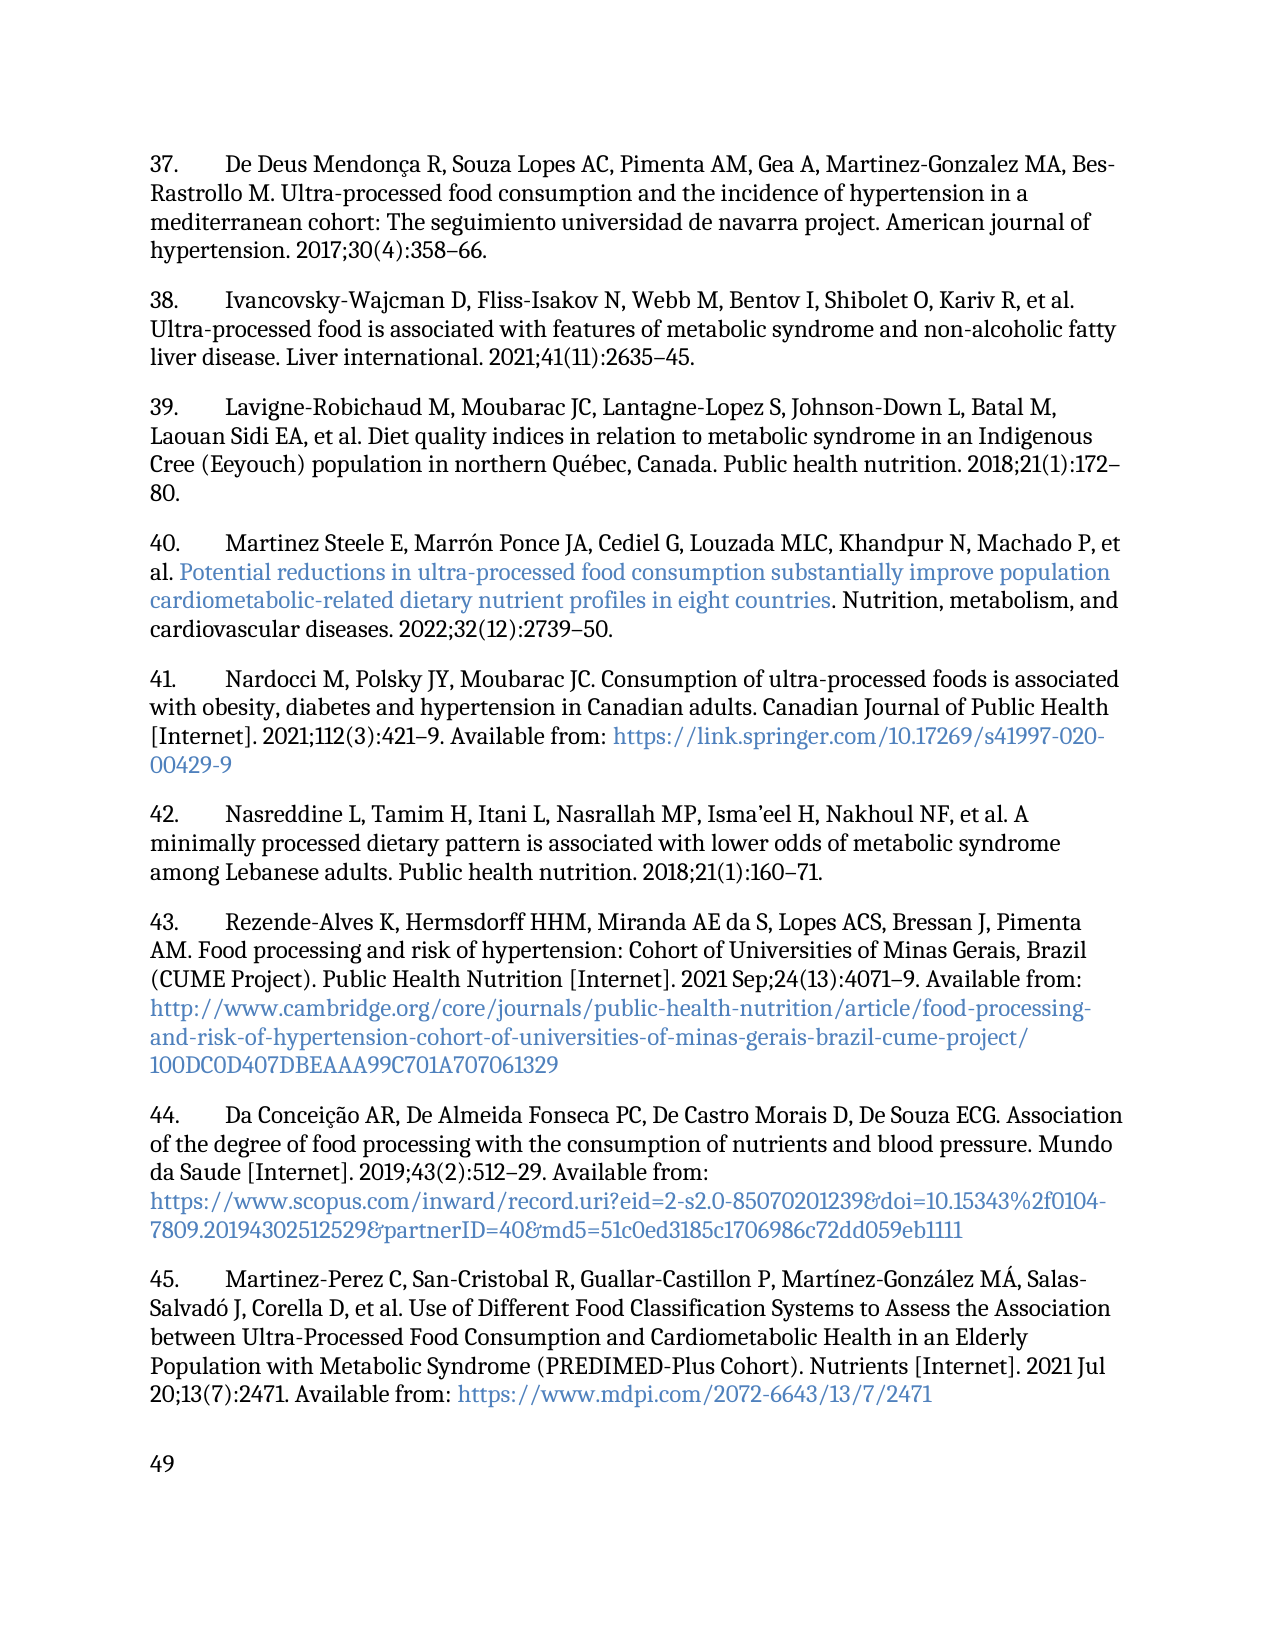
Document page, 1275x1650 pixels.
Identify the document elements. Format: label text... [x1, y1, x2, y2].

text 39. Lavigne-Robichaud M, Moubarac JC, Lantagne-Lopez S, Johnson-Down L, Batal M, Laouan Sidi EA, et al. Diet quality indices in relation to metabolic syndrome in an Indigenous Cree (Eeyouch) population in northern Québec, Canada. Public health nutrition. 2018;21(1):172–80. [150, 393, 1125, 508]
text 41. Nardocci M, Polsky JY, Moubarac JC. Consumption of ultra-processed foods is associated with obesity, diabetes and hypertension in Canadian adults. Canadian Journal of Public Health [Internet]. 2021;112(3):421–9. Available from: https://link.springer.com/10.17269/s41997-020-00429-9 [150, 664, 1125, 779]
text 43. Rezende-Alves K, Hermsdorff HHM, Miranda AE da S, Lopes ACS, Bressan J, Pimenta AM. Food processing and risk of hypertension: Cohort of Universities of Minas Gerais, Brazil (CUME Project). Public Health Nutrition [Internet]. 2021 Sep;24(13):4071–9. Available from: http://www.cambridge.org/core/journals/public-health-nutrition/article/food-processing-and-risk-of-hypertension-cohort-of-universities-of-minas-gerais-brazil-cume-project/100DC0D407DBEAAA99C701A707061329 [150, 907, 1125, 1080]
text 44. Da Conceição AR, De Almeida Fonseca PC, De Castro Morais D, De Souza ECG. Association of the degree of food processing with the consumption of nutrients and blood pressure. Mundo da Saude [Internet]. 2019;43(2):512–29. Available from: https://www.scopus.com/inward/record.uri?eid=2-s2.0-85070201239&doi=10.15343%2f0104-7809.20194302512529&partnerID=40&md5=51c0ed3185c1706986c72dd059eb1111 [150, 1101, 1125, 1244]
text 45. Martinez-Perez C, San-Cristobal R, Guallar-Castillon P, Martínez-González MÁ, Salas-Salvadó J, Corella D, et al. Use of Different Food Classification Systems to Assess the Association between Ultra-Processed Food Consumption and Cardiometabolic Health in an Elderly Population with Metabolic Syndrome (PREDIMED-Plus Cohort). Nutrients [Internet]. 2021 Jul 20;13(7):2471. Available from: https://www.mdpi.com/2072-6643/13/7/2471 [150, 1265, 1125, 1409]
text 42. Nasreddine L, Tamim H, Itani L, Nasrallah MP, Isma’eel H, Nakhoul NF, et al. A minimally processed dietary pattern is associated with lower odds of metabolic syndrome among Lebanese adults. Public health nutrition. 2018;21(1):160–71. [150, 800, 1125, 887]
text 38. Ivancovsky-Wajcman D, Fliss-Isakov N, Webb M, Bentov I, Shibolet O, Kariv R, et al. Ultra-processed food is associated with features of metabolic syndrome and non-alcoholic fatty liver disease. Liver international. 2021;41(11):2635–45. [150, 286, 1125, 372]
text 40. Martinez Steele E, Marrón Ponce JA, Cediel G, Louzada MLC, Khandpur N, Machado P, et al. Potential reductions in ultra-processed food consumption substantially improve population cardiometabolic-related dietary nutrient profiles in eight countries. Nutrition, metabolism, and cardiovascular diseases. 2022;32(12):2739–50. [150, 529, 1125, 644]
text 37. De Deus Mendonça R, Souza Lopes AC, Pimenta AM, Gea A, Martinez-Gonzalez MA, Bes-Rastrollo M. Ultra-processed food consumption and the incidence of hypertension in a mediterranean cohort: The seguimiento universidad de navarra project. American journal of hypertension. 2017;30(4):358–66. [150, 150, 1125, 265]
